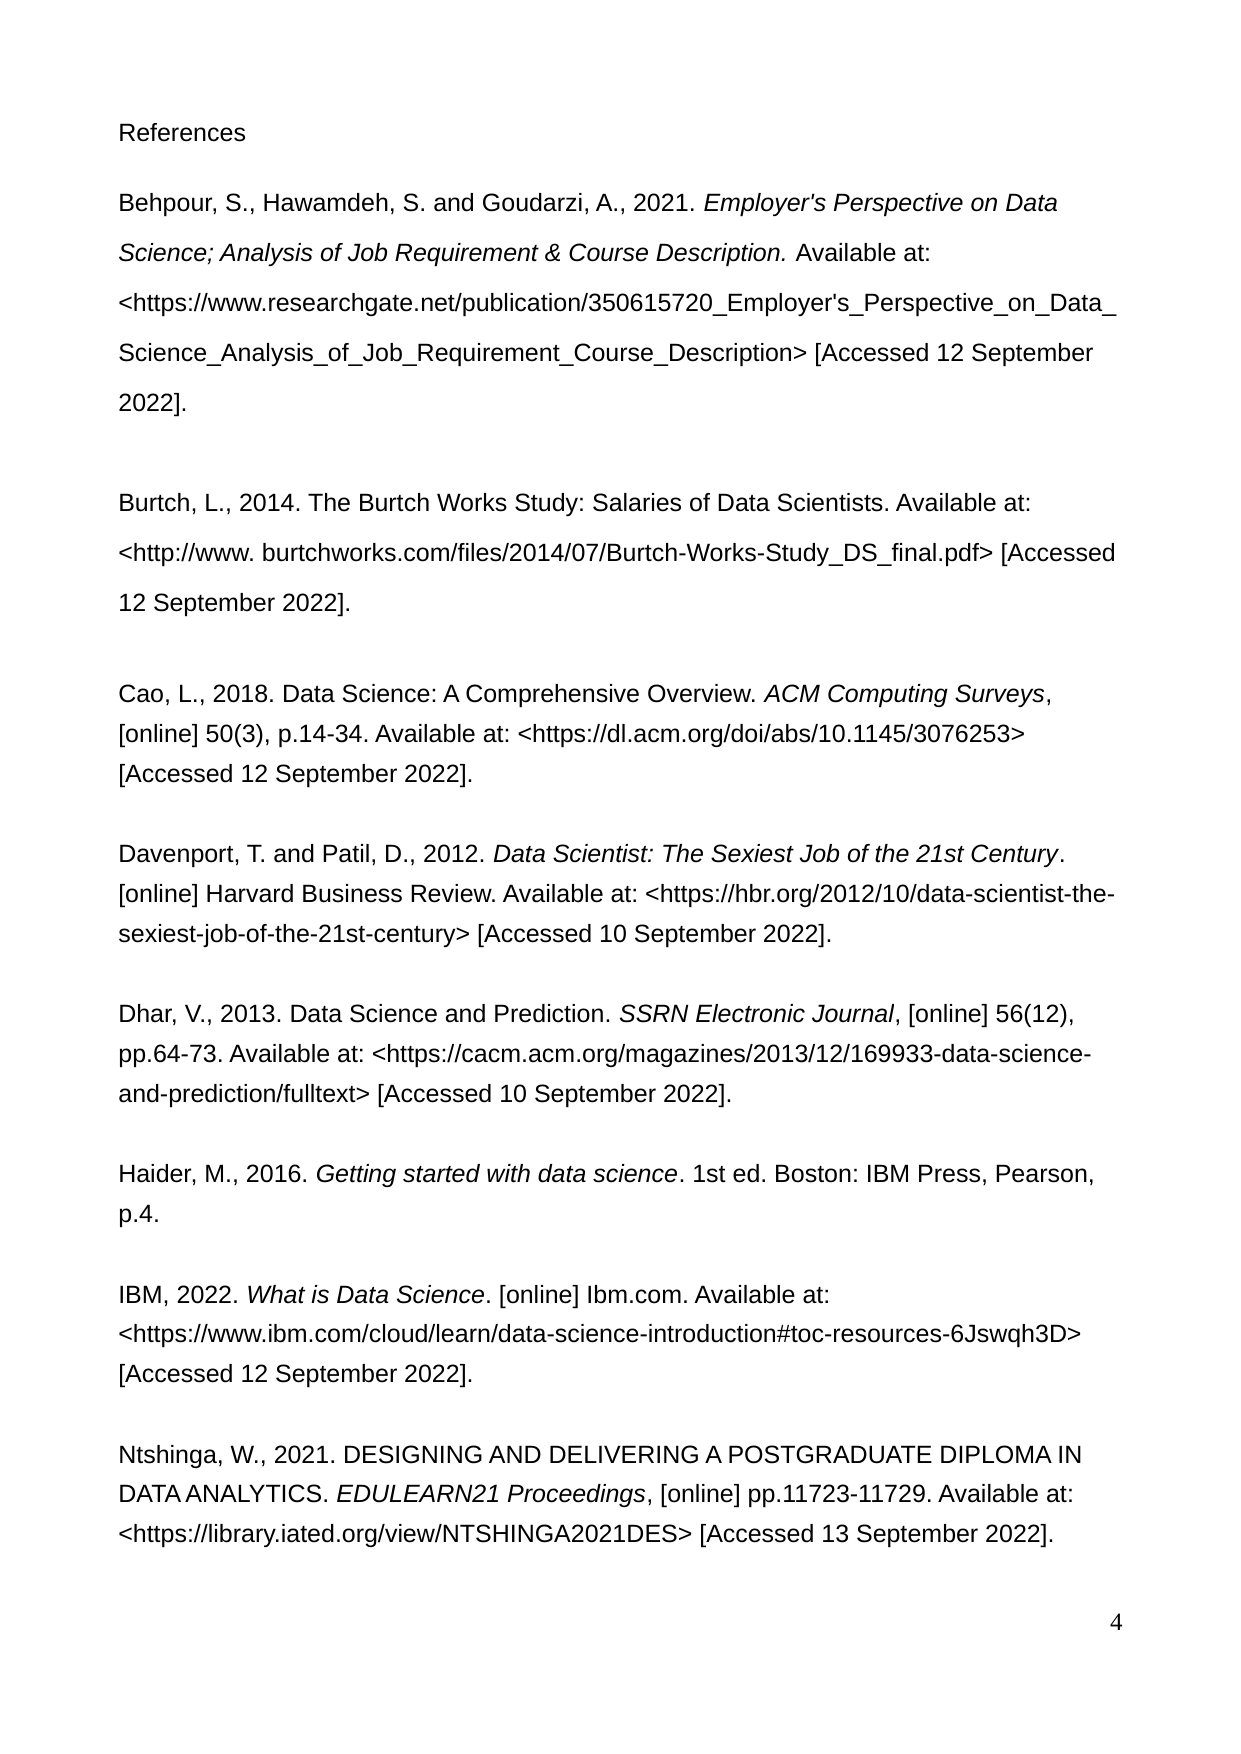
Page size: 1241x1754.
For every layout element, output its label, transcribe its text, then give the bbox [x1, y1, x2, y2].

text Behpour, S., Hawamdeh, S. and Goudarzi, A., 2021. Employer's Perspective on Data Science; Analysis of Job Requirement & Course Description. Available at: <https://www.researchgate.net/publication/350615720_Employer's_Perspective_on_Data_Science_Analysis_of_Job_Requirement_Course_Description> [Accessed 12 September 2022]. [118, 188, 1122, 417]
text IBM, 2022. What is Data Science. [online] Ibm.com. Available at: <https://www.ibm.com/cloud/learn/data-science-introduction#toc-resources-6Jswqh3D> [Accessed 12 September 2022]. [118, 1280, 1122, 1388]
text Cao, L., 2018. Data Science: A Comprehensive Overview. ACM Computing Surveys, [online] 50(3), p.14-34. Available at: <https://dl.acm.org/doi/abs/10.1145/3076253> [Accessed 12 September 2022]. [118, 679, 1122, 787]
text Haider, M., 2016. Getting started with data science. 1st ed. Boston: IBM Press, Pearson, p.4. [118, 1159, 1122, 1228]
subtitle References [118, 118, 1122, 147]
text Dhar, V., 2013. Data Science and Prediction. SSRN Electronic Journal, [online] 56(12), pp.64-73. Available at: <https://cacm.acm.org/magazines/2013/12/169933-data-science-and-prediction/fulltext> [Accessed 10 September 2022]. [118, 999, 1122, 1107]
text Ntshinga, W., 2021. DESIGNING AND DELIVERING A POSTGRADUATE DIPLOMA IN DATA ANALYTICS. EDULEARN21 Proceedings, [online] pp.11723-11729. Available at: <https://library.iated.org/view/NTSHINGA2021DES> [Accessed 13 September 2022]. [118, 1440, 1122, 1548]
text <http://www. burtchworks.com/files/2014/07/Burtch-Works-Study_DS_final.pdf> [Accessed 12 September 2022]. [118, 538, 1122, 617]
text Burtch, L., 2014. The Burtch Works Study: Salaries of Data Scientists. Available at: [118, 488, 1122, 517]
text Davenport, T. and Patil, D., 2012. Data Scientist: The Sexiest Job of the 21st Century. [online] Harvard Business Review. Available at: <https://hbr.org/2012/10/data-scientist-the-sexiest-job-of-the-21st-century> [Accessed 10 September 2022]. [118, 839, 1122, 947]
